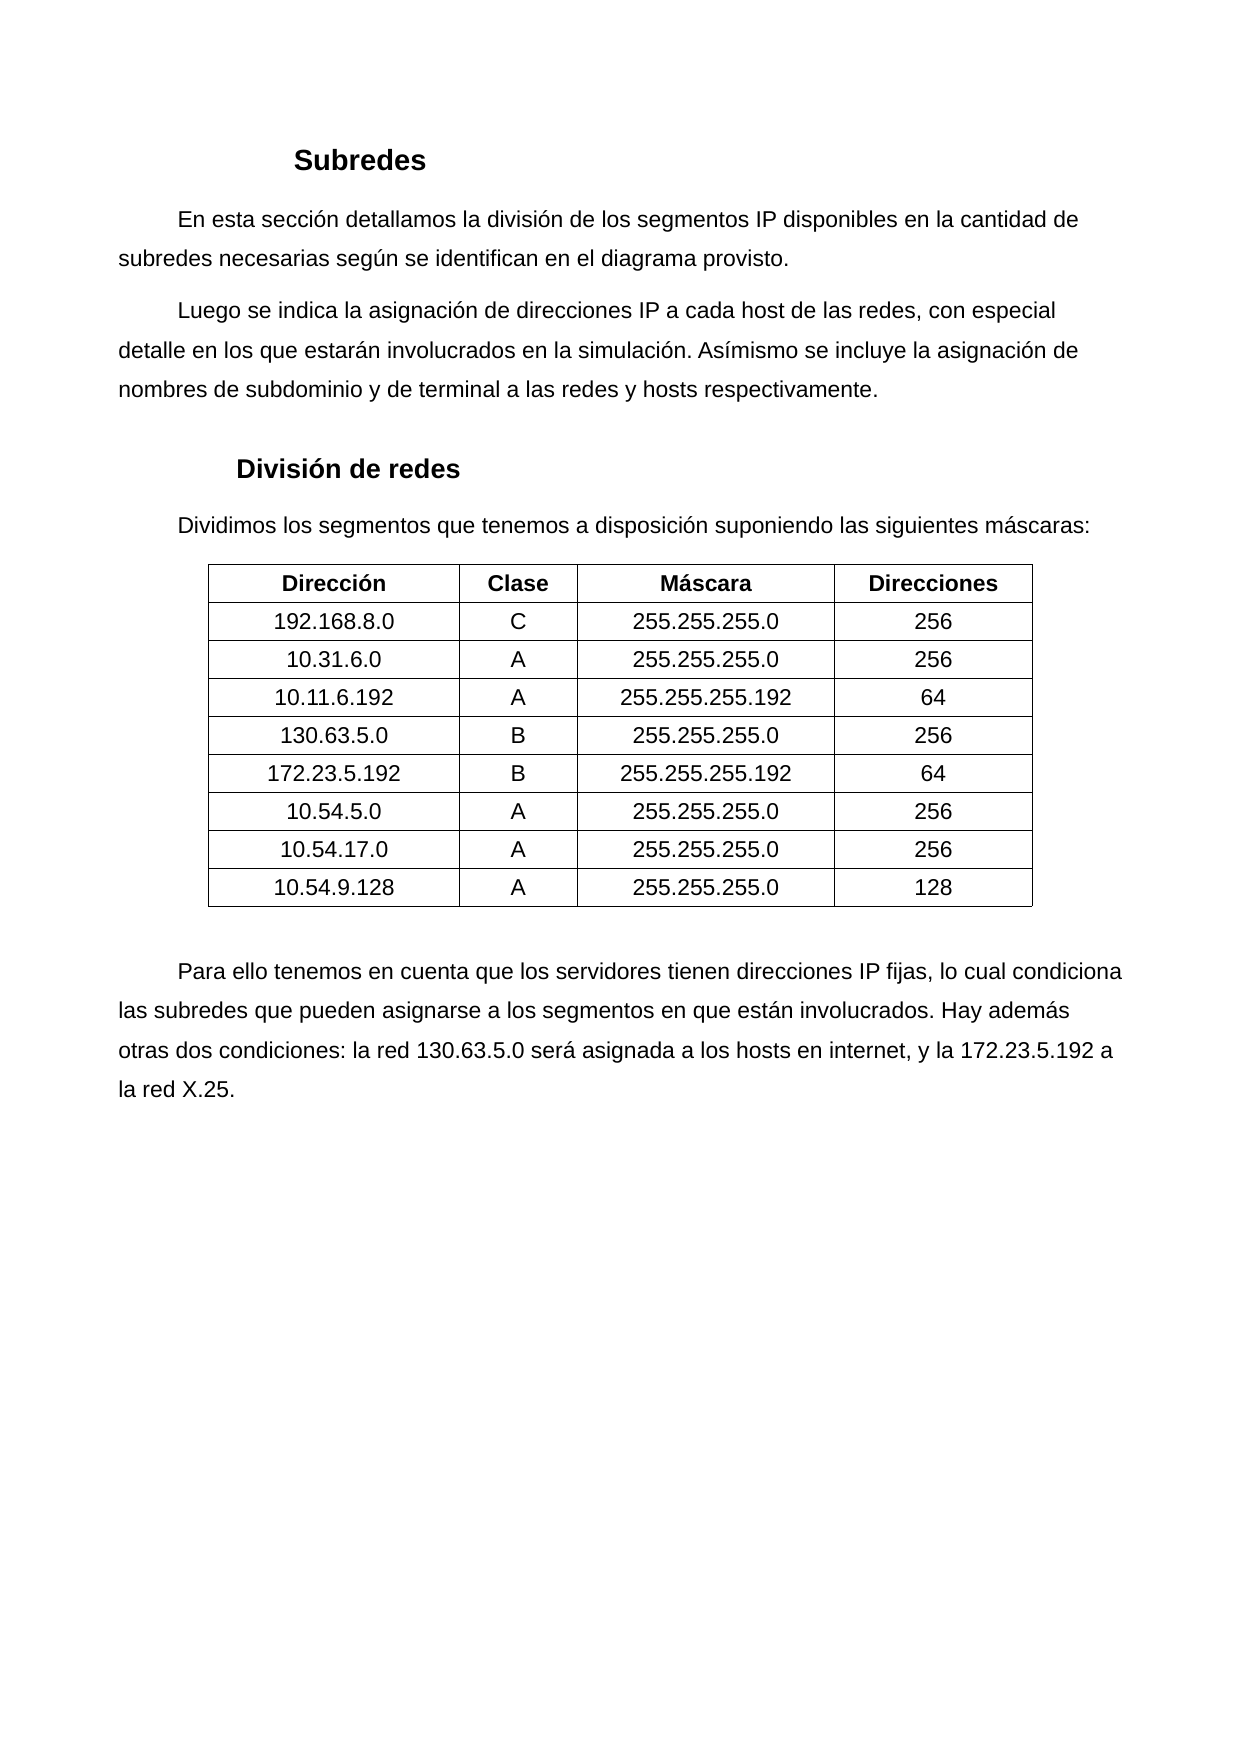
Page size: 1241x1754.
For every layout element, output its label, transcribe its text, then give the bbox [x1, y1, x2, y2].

text Luego se indica la asignación de direcciones IP a cada host de las redes, con especial detalle en los que estarán involucrados en la simulación. Asímismo se incluye la asignación de nombres de subdominio y de terminal a las redes y hosts respectivamente. [118, 297, 1122, 403]
table_cell 10.54.5.0 [209, 793, 459, 830]
table_header Dirección [209, 565, 459, 602]
table_cell 255.255.255.0 [578, 831, 834, 868]
table_cell 130.63.5.0 [209, 717, 459, 754]
table_cell B [460, 755, 577, 792]
subtitle División de redes [236, 453, 1122, 484]
table_cell 172.23.5.192 [209, 755, 459, 792]
table_cell 256 [835, 831, 1032, 868]
table_cell 10.54.9.128 [209, 869, 459, 906]
table_cell 255.255.255.0 [578, 793, 834, 830]
table_cell 256 [835, 793, 1032, 830]
table_cell 256 [835, 717, 1032, 754]
table_cell 255.255.255.192 [578, 679, 834, 716]
table_cell 255.255.255.0 [578, 717, 834, 754]
table_cell 10.31.6.0 [209, 641, 459, 678]
table_cell C [460, 603, 577, 640]
table_header Direcciones [835, 565, 1032, 602]
table_cell A [460, 831, 577, 868]
table_cell A [460, 641, 577, 678]
table_cell 256 [835, 603, 1032, 640]
table_cell A [460, 679, 577, 716]
subtitle Subredes [293, 143, 1122, 177]
table_cell 10.11.6.192 [209, 679, 459, 716]
table_cell A [460, 869, 577, 906]
table_cell 64 [835, 679, 1032, 716]
table_header Clase [460, 565, 577, 602]
table_cell 128 [835, 869, 1032, 906]
table_cell 255.255.255.0 [578, 603, 834, 640]
table_cell 255.255.255.192 [578, 755, 834, 792]
table_header Máscara [578, 565, 834, 602]
table_cell B [460, 717, 577, 754]
table_cell 256 [835, 641, 1032, 678]
text Dividimos los segmentos que tenemos a disposición suponiendo las siguientes máscaras: [118, 512, 1122, 539]
table_cell 255.255.255.0 [578, 869, 834, 906]
table_cell 255.255.255.0 [578, 641, 834, 678]
table_cell A [460, 793, 577, 830]
table_cell 64 [835, 755, 1032, 792]
text Para ello tenemos en cuenta que los servidores tienen direcciones IP fijas, lo cual condiciona las subredes que pueden asignarse a los segmentos en que están involucrados. Hay además otras dos condiciones: la red 130.63.5.0 será asignada a los hosts en internet, y la 172.23.5.192 a la red X.25. [118, 958, 1122, 1102]
table_cell 192.168.8.0 [209, 603, 459, 640]
text En esta sección detallamos la división de los segmentos IP disponibles en la cantidad de subredes necesarias según se identifican en el diagrama provisto. [118, 206, 1122, 272]
table_cell 10.54.17.0 [209, 831, 459, 868]
